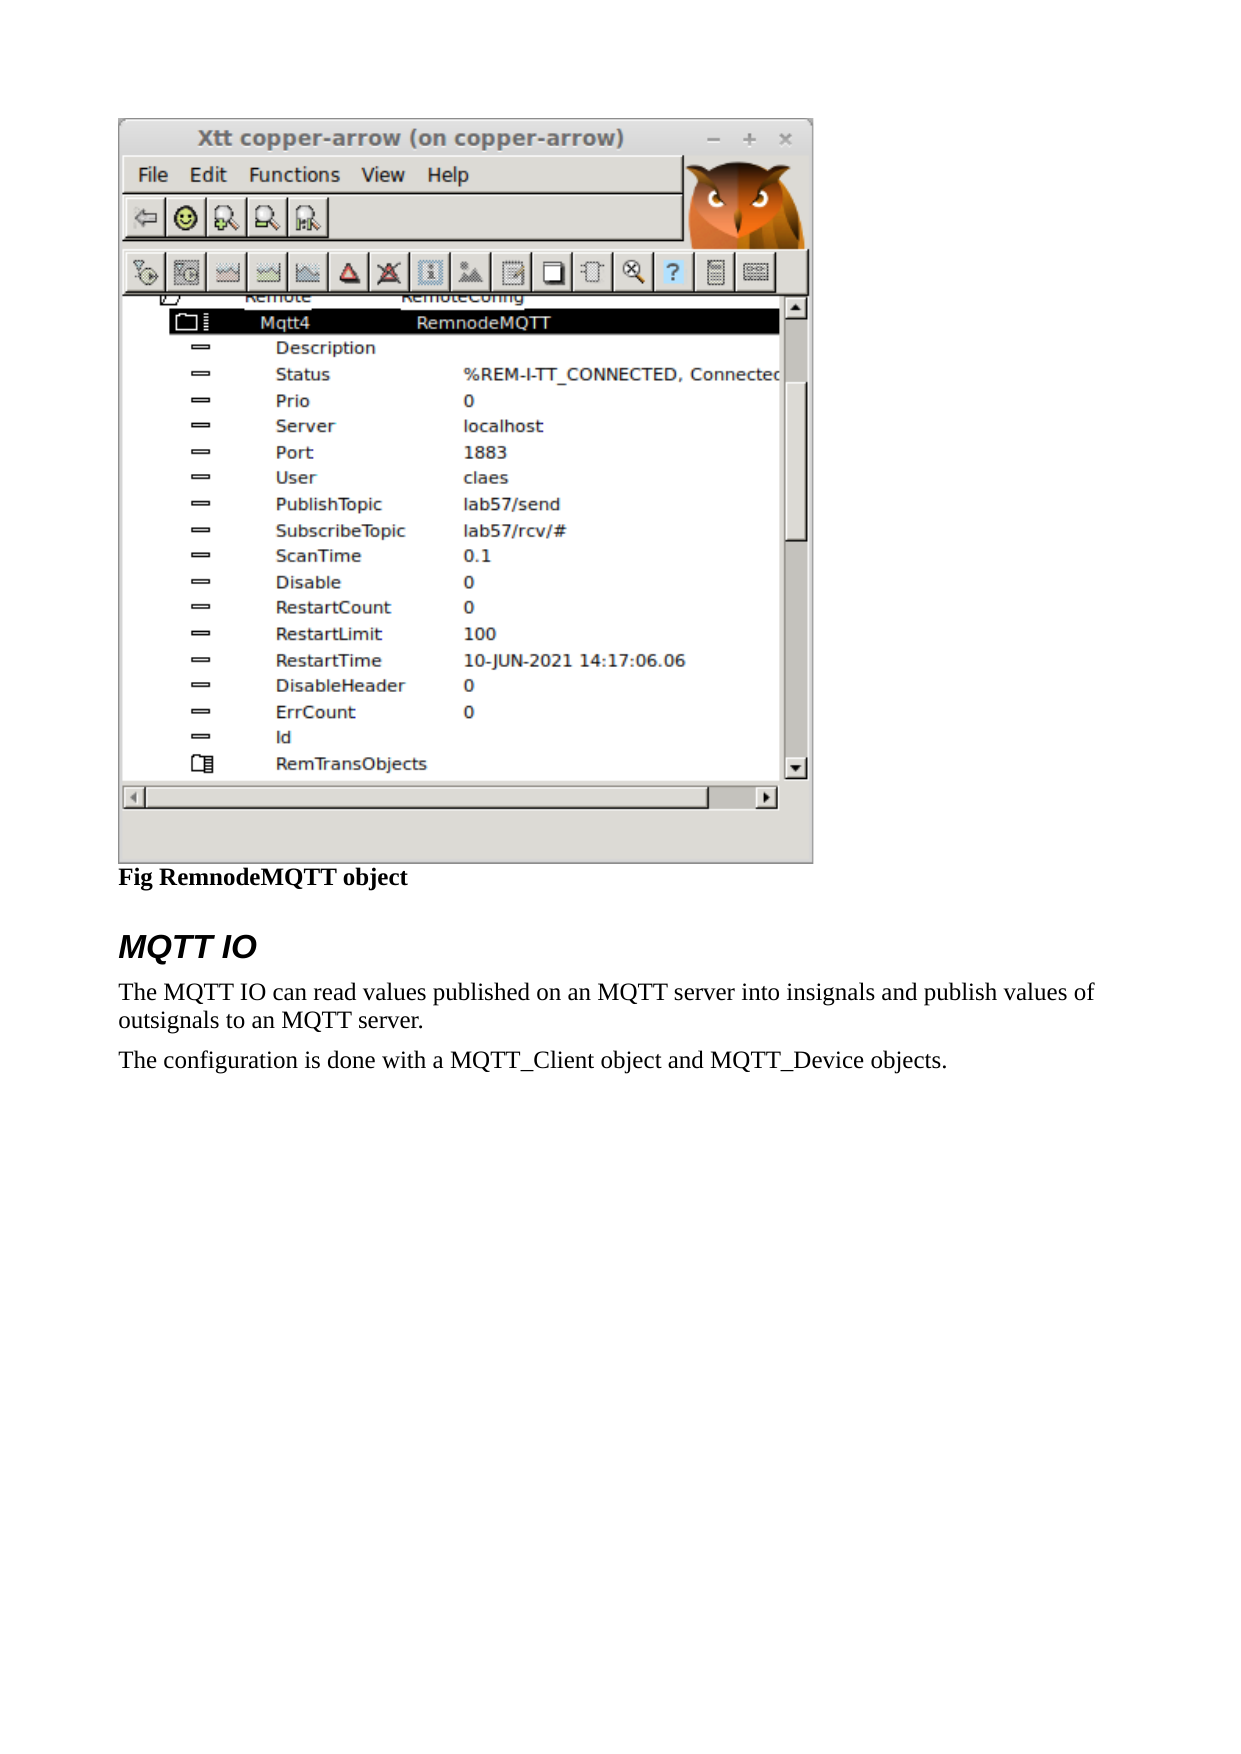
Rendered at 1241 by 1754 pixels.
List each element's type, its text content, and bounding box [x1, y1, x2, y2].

text The MQTT IO can read values published on an MQTT server into insignals and publish values of outsignals to an MQTT server. [118, 978, 1122, 1034]
text Fig RemnodeMQTT object [118, 118, 1122, 891]
picture [118, 118, 814, 864]
subtitle MQTT IO [118, 929, 1122, 966]
text The configuration is done with a MQTT_Client object and MQTT_Device objects. [118, 1046, 1122, 1074]
